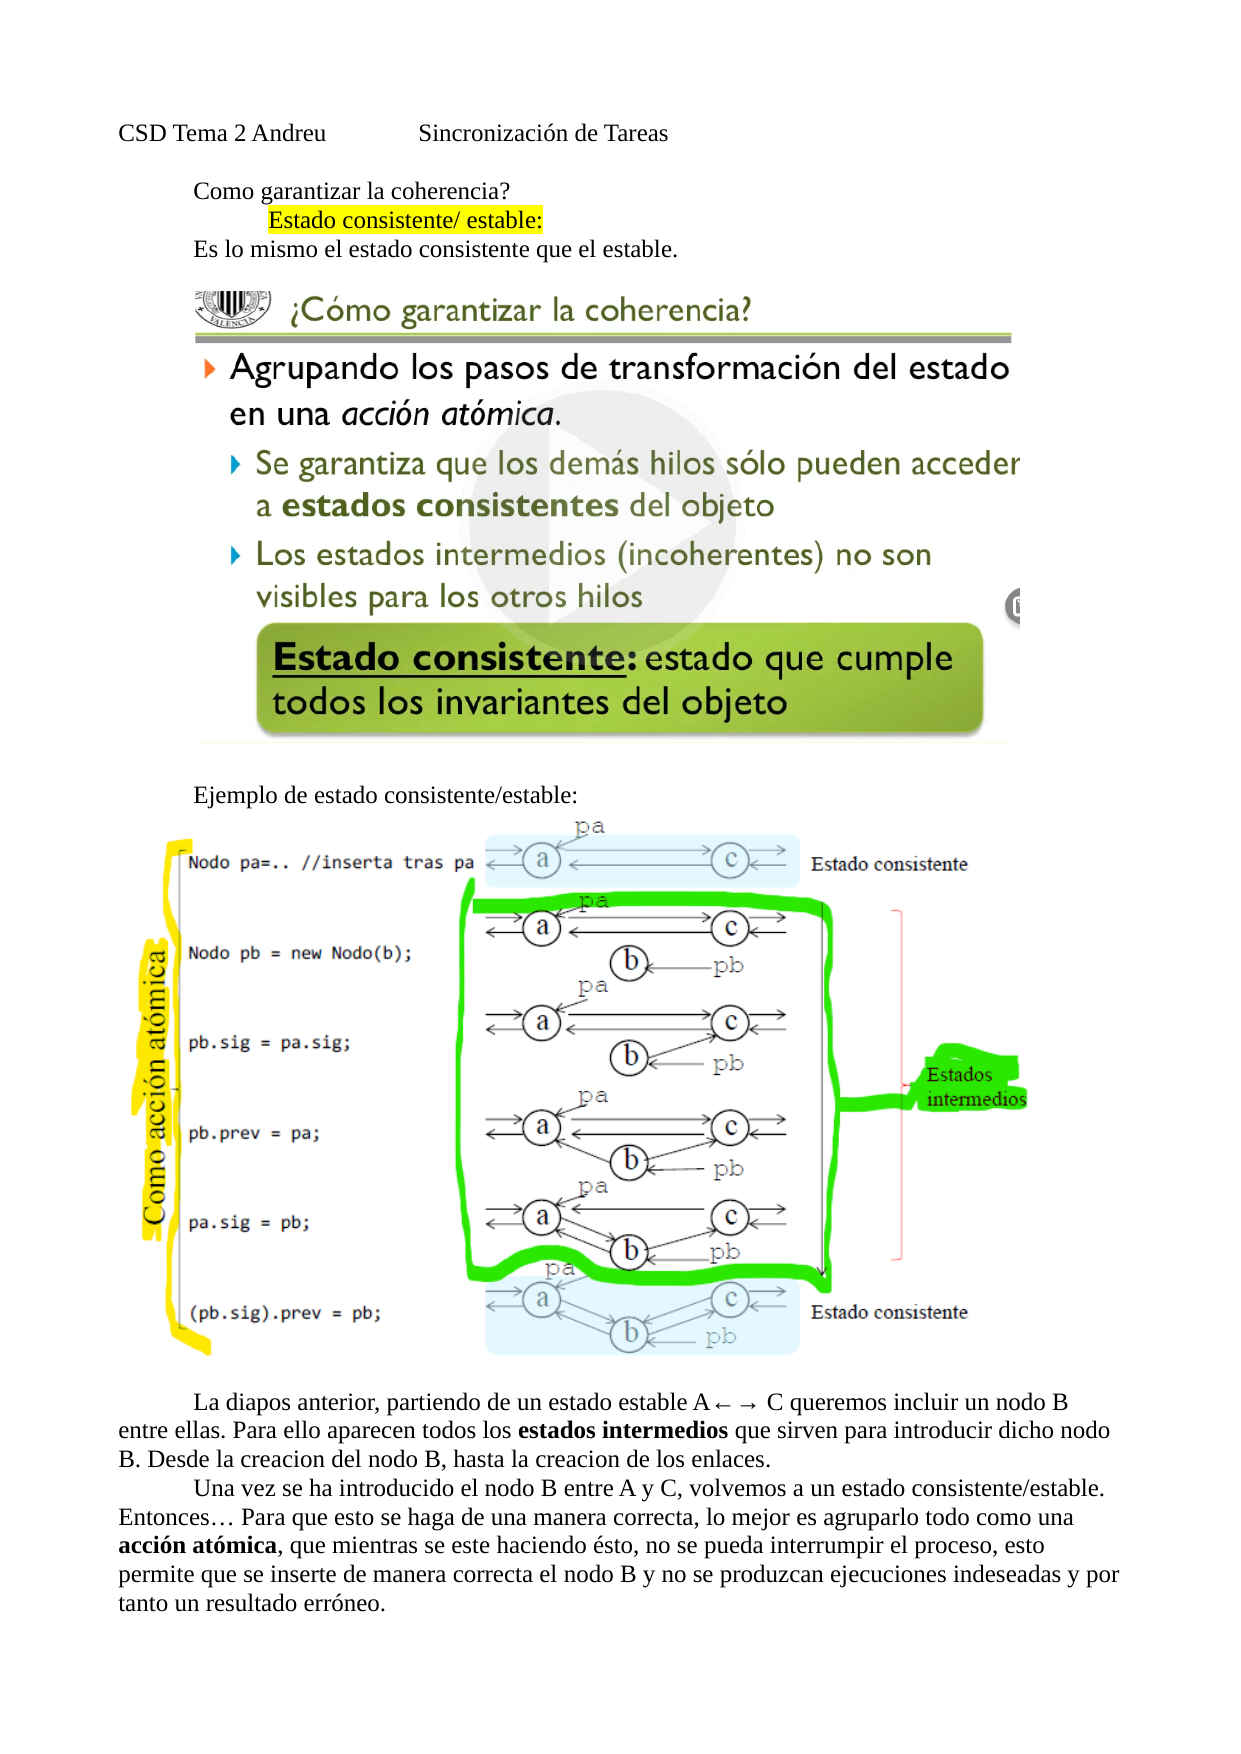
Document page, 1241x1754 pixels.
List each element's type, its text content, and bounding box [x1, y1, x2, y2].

picture [118, 812, 1035, 1358]
text Es lo mismo el estado consistente que el estable. [118, 234, 1122, 263]
text La diapos anterior, partiendo de un estado estable A←→ C queremos incluir un nodo B entre ellas. Para ello aparecen todos los estados intermedios que sirven para introducir dicho nodo B. Desde la creacion del nodo B, hasta la creacion de los enlaces. [118, 1387, 1122, 1473]
text Estado consistente/ estable: [118, 205, 1122, 234]
text Una vez se ha introducido el nodo B entre A y C, volvemos a un estado consistente/estable. Entonces… Para que esto se haga de una manera correcta, lo mejor es agruparlo todo como una acción atómica, que mientras se este haciendo ésto, no se pueda interrumpir el proceso, esto permite que se inserte de manera correcta el nodo B y no se produzcan ejecuciones indeseadas y por tanto un resultado erróneo. [118, 1473, 1122, 1617]
picture [195, 291, 1020, 743]
text Ejemplo de estado consistente/estable: [118, 780, 1122, 809]
text Como garantizar la coherencia? [118, 176, 1122, 205]
